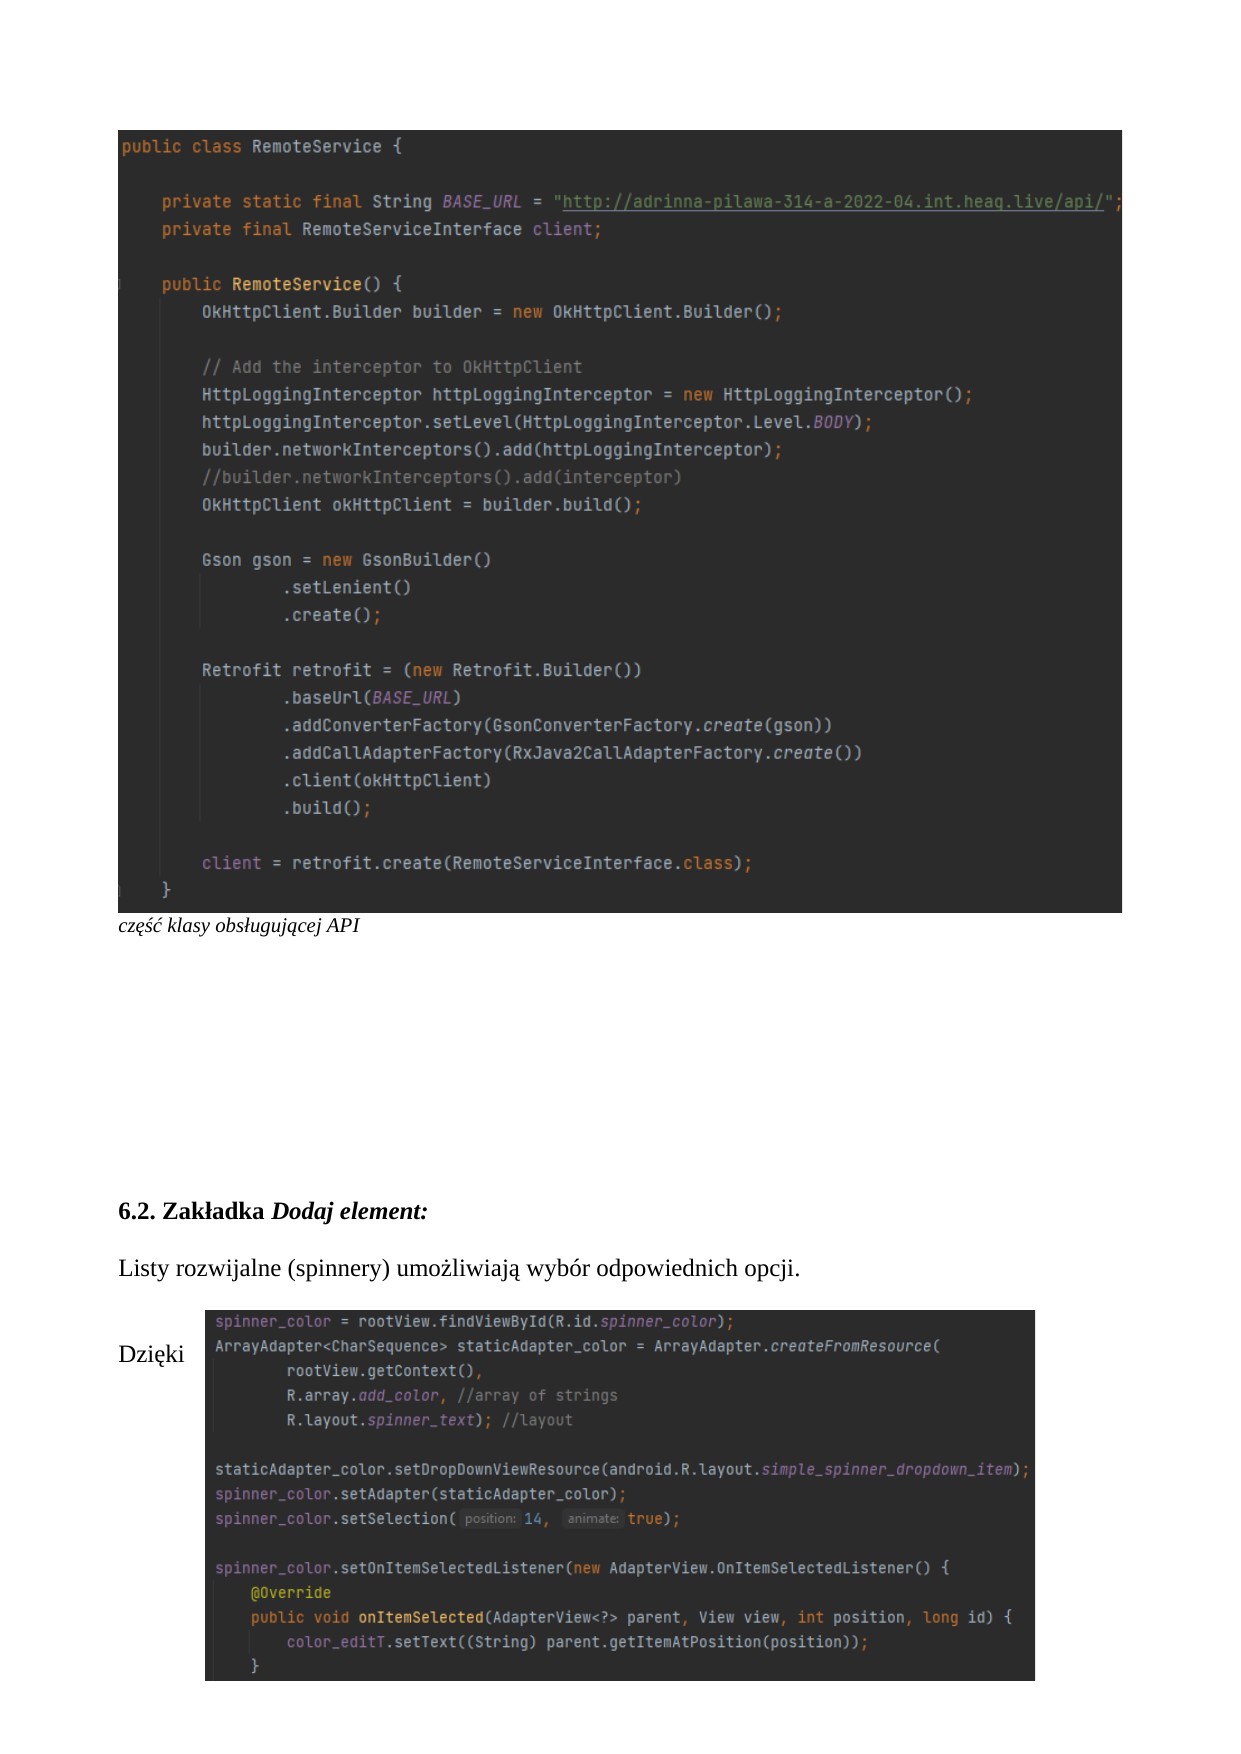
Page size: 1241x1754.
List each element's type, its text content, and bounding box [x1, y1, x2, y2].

text 6.2. Zakładka Dodaj element: [118, 1196, 1122, 1224]
text Listy rozwijalne (spinnery) umożliwiają wybór odpowiednich opcji. [118, 1253, 1122, 1282]
picture [118, 130, 1123, 913]
picture [205, 1310, 1035, 1681]
text Dzięki [118, 1339, 205, 1368]
text część klasy obsługującej API [118, 913, 1122, 937]
